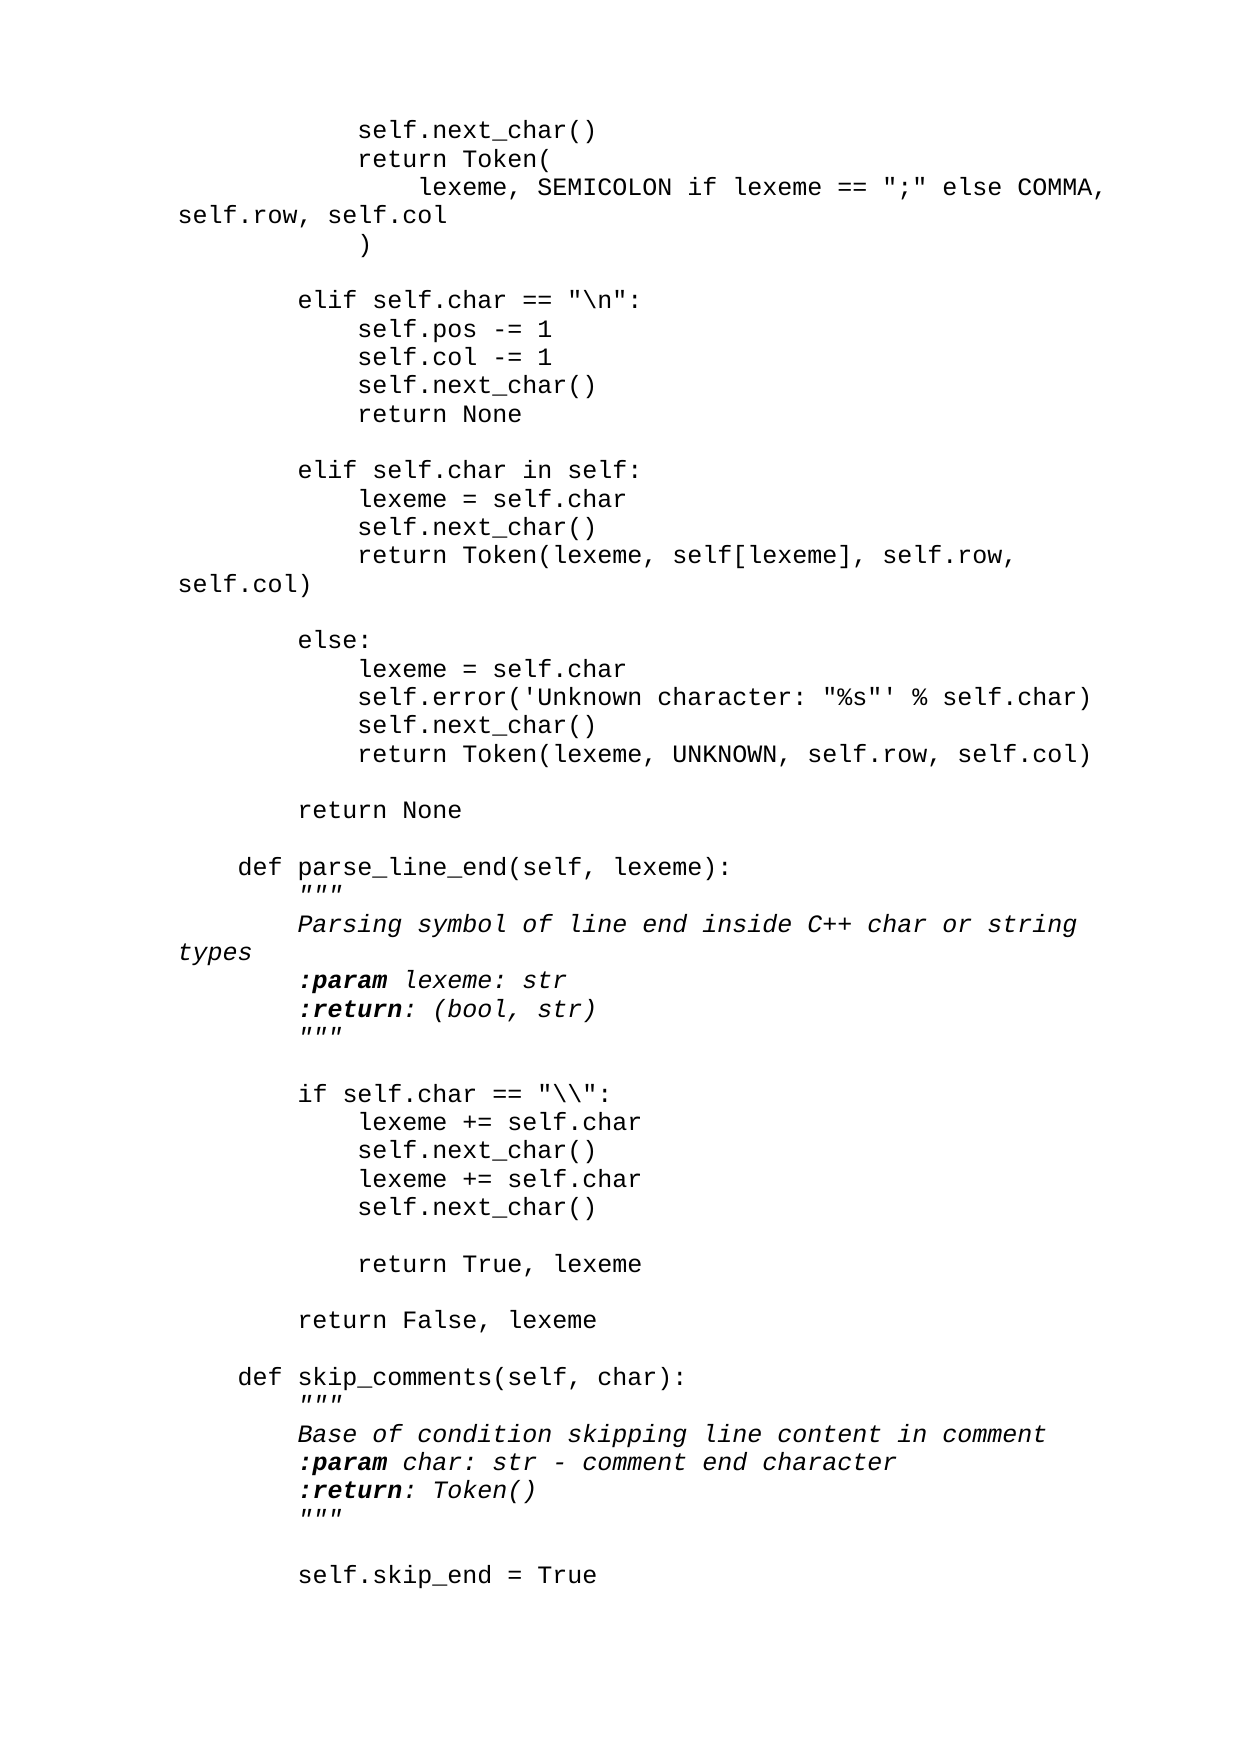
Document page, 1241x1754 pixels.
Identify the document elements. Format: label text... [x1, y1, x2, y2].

text self.next_char() return Token( lexeme, SEMICOLON if lexeme == ";" else COMMA, self.row, self.col ) elif self.char == "\n": self.pos -= 1 self.col -= 1 self.next_char() return None elif self.char in self: lexeme = self.char self.next_char() return Token(lexeme, self[lexeme], self.row, self.col) else: lexeme = self.char self.error('Unknown character: "%s"' % self.char) self.next_char() return Token(lexeme, UNKNOWN, self.row, self.col) return None def parse_line_end(self, lexeme): """ Parsing symbol of line end inside C++ char or string types :param lexeme: str :return: (bool, str) """ if self.char == "\\": lexeme += self.char self.next_char() lexeme += self.char self.next_char() return True, lexeme return False, lexeme def skip_comments(self, char): """ Base of condition skipping line content in comment :param char: str - comment end character :return: Token() """ self.skip_end = True [177, 118, 1152, 1620]
